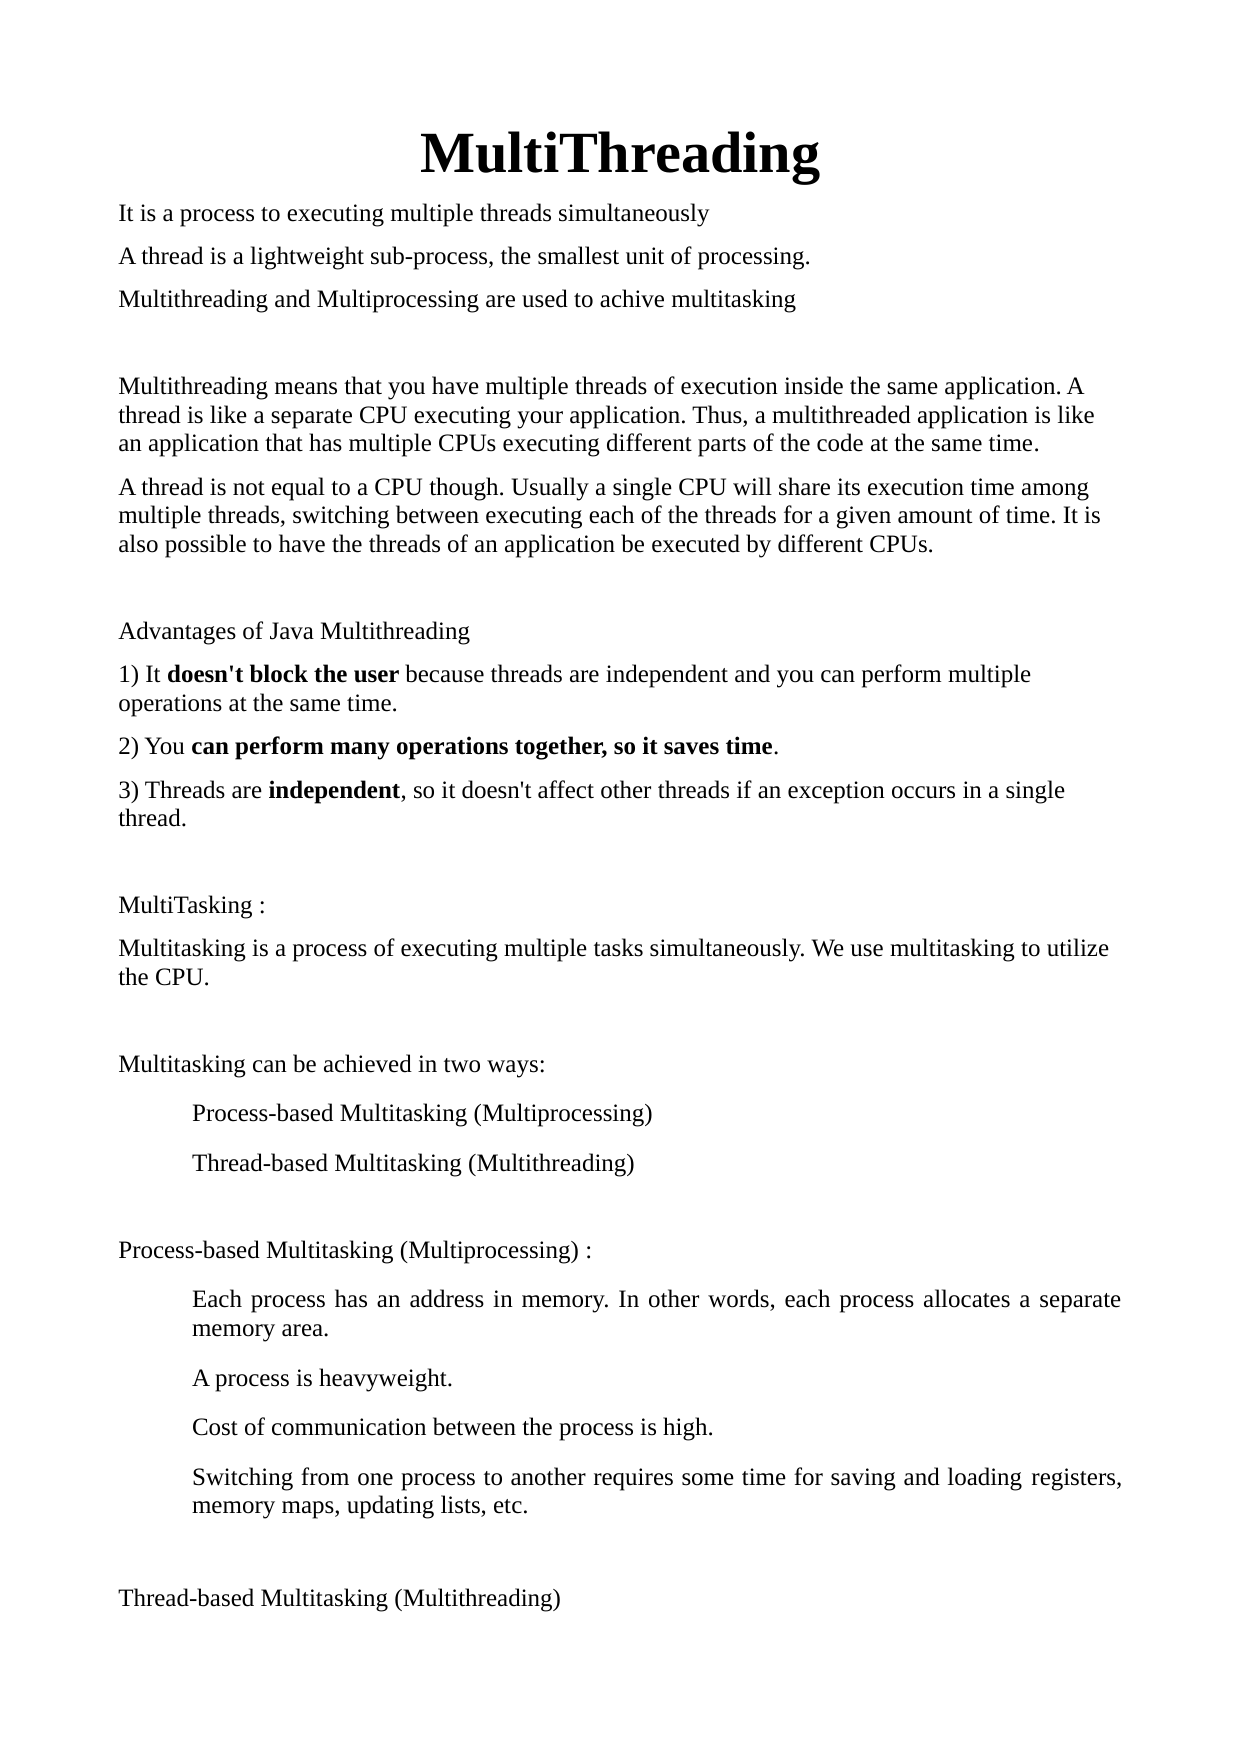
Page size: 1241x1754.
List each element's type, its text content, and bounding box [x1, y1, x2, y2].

list A process is heavyweight. [118, 1363, 1122, 1391]
text Thread-based Multitasking (Multithreading) [118, 1583, 1122, 1612]
text 1) It doesn't block the user because threads are independent and you can perform multiple operations at the same time. [118, 659, 1122, 717]
list Thread-based Multitasking (Multithreading) [118, 1148, 1122, 1177]
text It is a process to executing multiple threads simultaneously [118, 198, 1122, 226]
list Cost of communication between the process is high. [118, 1412, 1122, 1441]
text Multitasking is a process of executing multiple tasks simultaneously. We use multitasking to utilize the CPU. [118, 933, 1122, 991]
title MultiThreading [118, 118, 1122, 185]
list Switching from one process to another requires some time for saving and loading registers, memory maps, updating lists, etc. [118, 1462, 1122, 1519]
text 3) Threads are independent, so it doesn't affect other threads if an exception occurs in a single thread. [118, 775, 1122, 832]
list Process-based Multitasking (Multiprocessing) [118, 1098, 1122, 1127]
text Process-based Multitasking (Multiprocessing) : [118, 1235, 1122, 1263]
list Each process has an address in memory. In other words, each process allocates a separate memory area. [118, 1284, 1122, 1342]
text Advantages of Java Multithreading [118, 616, 1122, 645]
text MultiTasking : [118, 890, 1122, 919]
text A thread is not equal to a CPU though. Usually a single CPU will share its execution time among multiple threads, switching between executing each of the threads for a given amount of time. It is also possible to have the threads of an application be executed by different CPUs. [118, 472, 1122, 558]
text Multitasking can be achieved in two ways: [118, 1049, 1122, 1078]
text 2) You can perform many operations together, so it saves time. [118, 731, 1122, 760]
text A thread is a lightweight sub-process, the smallest unit of processing. [118, 241, 1122, 270]
text Multithreading means that you have multiple threads of execution inside the same application. A thread is like a separate CPU executing your application. Thus, a multithreaded application is like an application that has multiple CPUs executing different parts of the code at the same time. [118, 371, 1122, 457]
text Multithreading and Multiprocessing are used to achive multitasking [118, 284, 1122, 313]
